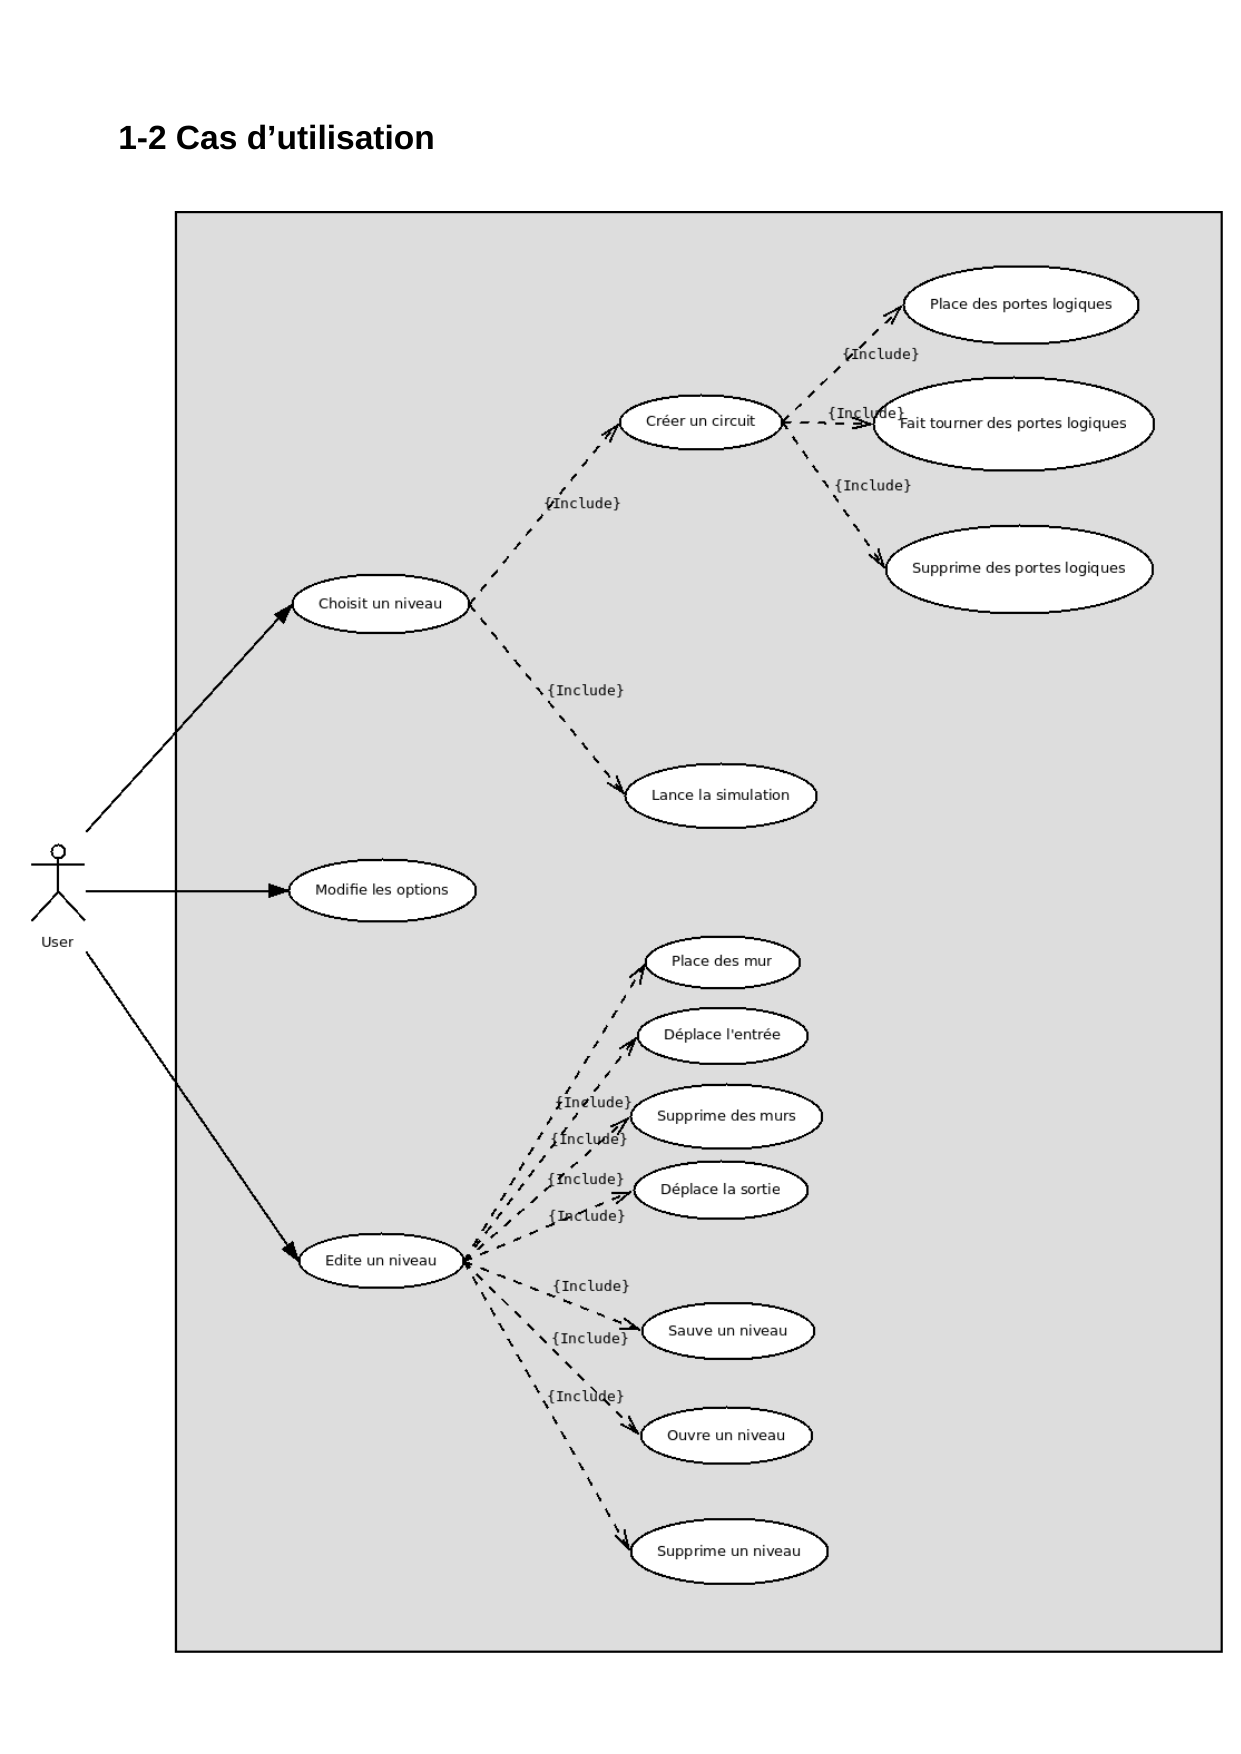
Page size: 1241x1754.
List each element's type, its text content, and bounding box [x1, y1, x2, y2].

subtitle 1-2 Cas d’utilisation [118, 118, 1122, 157]
picture [30, 211, 1224, 1654]
